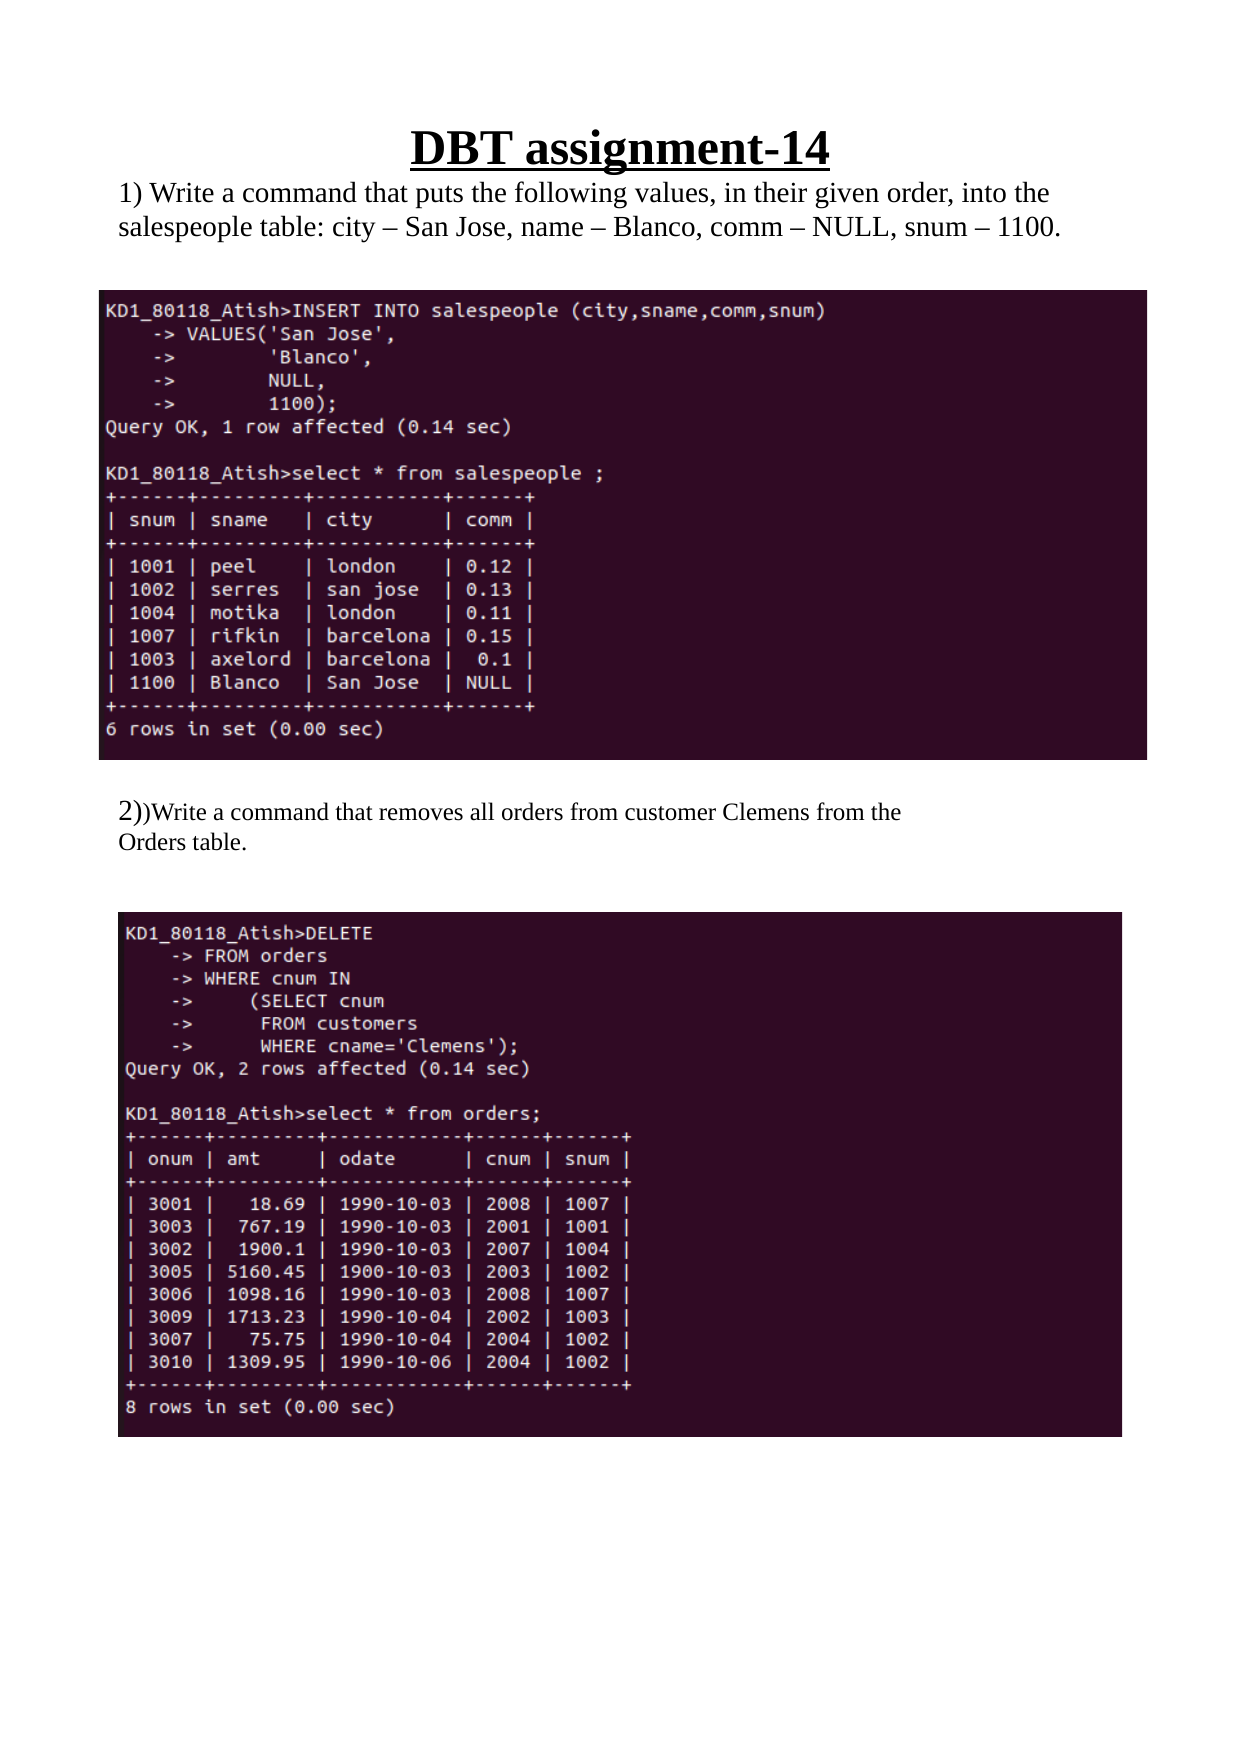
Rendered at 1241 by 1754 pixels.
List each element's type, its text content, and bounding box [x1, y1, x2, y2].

text 2))Write a command that removes all orders from customer Clemens from the Orders table. [118, 793, 1122, 855]
picture [118, 912, 1123, 1437]
picture [98, 290, 1148, 760]
text 1) Write a command that puts the following values, in their given order, into the salespeople table: city – San Jose, name – Blanco, comm – NULL, snum – 1100. [118, 176, 1122, 243]
text DBT assignment-14 [118, 118, 1122, 176]
